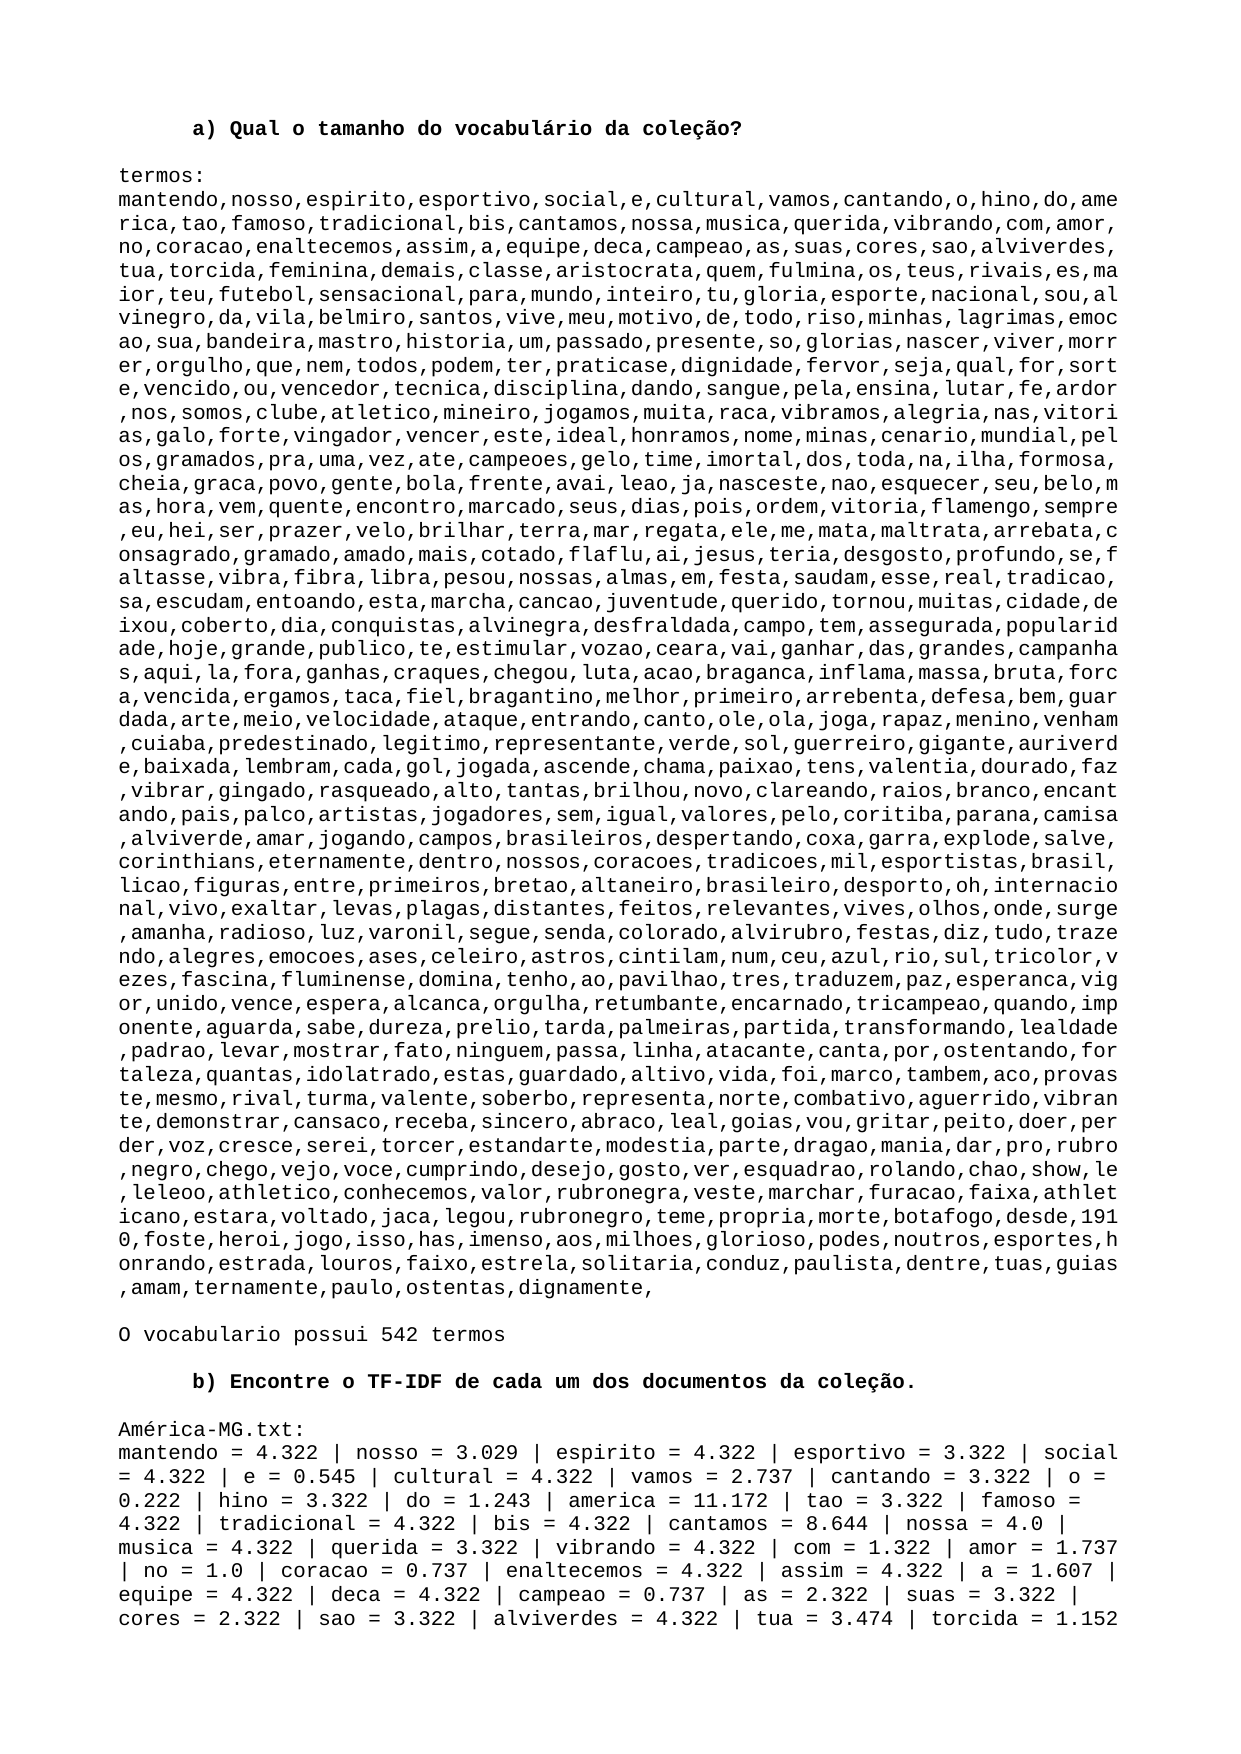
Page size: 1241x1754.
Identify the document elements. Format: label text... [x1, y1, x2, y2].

text mantendo = 4.322 | nosso = 3.029 | espirito = 4.322 | esportivo = 3.322 | social = 4.322 | e = 0.545 | cultural = 4.322 | vamos = 2.737 | cantando = 3.322 | o = 0.222 | hino = 3.322 | do = 1.243 | america = 11.172 | tao = 3.322 | famoso = 4.322 | tradicional = 4.322 | bis = 4.322 | cantamos = 8.644 | nossa = 4.0 | musica = 4.322 | querida = 3.322 | vibrando = 4.322 | com = 1.322 | amor = 1.737 | no = 1.0 | coracao = 0.737 | enaltecemos = 4.322 | assim = 4.322 | a = 1.607 | equipe = 4.322 | deca = 4.322 | campeao = 0.737 | as = 2.322 | suas = 3.322 | cores = 2.322 | sao = 3.322 | alviverdes = 4.322 | tua = 3.474 | torcida = 1.152 [118, 1442, 1122, 1631]
text a) Qual o tamanho do vocabulário da coleção? [118, 118, 1122, 142]
text termos: mantendo,nosso,espirito,esportivo,social,e,cultural,vamos,cantando,o,hino,do,america,tao,famoso,tradicional,bis,cantamos,nossa,musica,querida,vibrando,com,amor,no,coracao,enaltecemos,assim,a,equipe,deca,campeao,as,suas,cores,sao,alviverdes,tua,torcida,feminina,demais,classe,aristocrata,quem,fulmina,os,teus,rivais,es,maior,teu,futebol,sensacional,para,mundo,inteiro,tu,gloria,esporte,nacional,sou,alvinegro,da,vila,belmiro,santos,vive,meu,motivo,de,todo,riso,minhas,lagrimas,emocao,sua,bandeira,mastro,historia,um,passado,presente,so,glorias,nascer,viver,morrer,orgulho,que,nem,todos,podem,ter,praticase,dignidade,fervor,seja,qual,for,sorte,vencido,ou,vencedor,tecnica,disciplina,dando,sangue,pela,ensina,lutar,fe,ardor,nos,somos,clube,atletico,mineiro,jogamos,muita,raca,vibramos,alegria,nas,vitorias,galo,forte,vingador,vencer,este,ideal,honramos,nome,minas,cenario,mundial,pelos,gramados,pra,uma,vez,ate,campeoes,gelo,time,imortal,dos,toda,na,ilha,formosa,cheia,graca,povo,gente,bola,frente,avai,leao,ja,nasceste,nao,esquecer,seu,belo,mas,hora,vem,quente,encontro,marcado,seus,dias,pois,ordem,vitoria,flamengo,sempre,eu,hei,ser,prazer,velo,brilhar,terra,mar,regata,ele,me,mata,maltrata,arrebata,consagrado,gramado,amado,mais,cotado,flaflu,ai,jesus,teria,desgosto,profundo,se,faltasse,vibra,fibra,libra,pesou,nossas,almas,em,festa,saudam,esse,real,tradicao,sa,escudam,entoando,esta,marcha,cancao,juventude,querido,tornou,muitas,cidade,deixou,coberto,dia,conquistas,alvinegra,desfraldada,campo,tem,assegurada,popularidade,hoje,grande,publico,te,estimular,vozao,ceara,vai,ganhar,das,grandes,campanhas,aqui,la,fora,ganhas,craques,chegou,luta,acao,braganca,inflama,massa,bruta,forca,vencida,ergamos,taca,fiel,bragantino,melhor,primeiro,arrebenta,defesa,bem,guardada,arte,meio,velocidade,ataque,entrando,canto,ole,ola,joga,rapaz,menino,venham,cuiaba,predestinado,legitimo,representante,verde,sol,guerreiro,gigante,auriverde,baixada,lembram,cada,gol,jogada,ascende,chama,paixao,tens,valentia,dourado,faz,vibrar,gingado,rasqueado,alto,tantas,brilhou,novo,clareando,raios,branco,encantando,pais,palco,artistas,jogadores,sem,igual,valores,pelo,coritiba,parana,camisa,alviverde,amar,jogando,campos,brasileiros,despertando,coxa,garra,explode,salve,corinthians,eternamente,dentro,nossos,coracoes,tradicoes,mil,esportistas,brasil,licao,figuras,entre,primeiros,bretao,altaneiro,brasileiro,desporto,oh,internacional,vivo,exaltar,levas,plagas,distantes,feitos,relevantes,vives,olhos,onde,surge,amanha,radioso,luz,varonil,segue,senda,colorado,alvirubro,festas,diz,tudo,trazendo,alegres,emocoes,ases,celeiro,astros,cintilam,num,ceu,azul,rio,sul,tricolor,vezes,fascina,fluminense,domina,tenho,ao,pavilhao,tres,traduzem,paz,esperanca,vigor,unido,vence,espera,alcanca,orgulha,retumbante,encarnado,tricampeao,quando,imponente,aguarda,sabe,dureza,prelio,tarda,palmeiras,partida,transformando,lealdade,padrao,levar,mostrar,fato,ninguem,passa,linha,atacante,canta,por,ostentando,fortaleza,quantas,idolatrado,estas,guardado,altivo,vida,foi,marco,tambem,aco,provaste,mesmo,rival,turma,valente,soberbo,representa,norte,combativo,aguerrido,vibrante,demonstrar,cansaco,receba,sincero,abraco,leal,goias,vou,gritar,peito,doer,perder,voz,cresce,serei,torcer,estandarte,modestia,parte,dragao,mania,dar,pro,rubro,negro,chego,vejo,voce,cumprindo,desejo,gosto,ver,esquadrao,rolando,chao,show,le,leleoo,athletico,conhecemos,valor,rubronegra,veste,marchar,furacao,faixa,athleticano,estara,voltado,jaca,legou,rubronegro,teme,propria,morte,botafogo,desde,1910,foste,heroi,jogo,isso,has,imenso,aos,milhoes,glorioso,podes,noutros,esportes,honrando,estrada,louros,faixo,estrela,solitaria,conduz,paulista,dentre,tuas,guias,amam,ternamente,paulo,ostentas,dignamente, [118, 165, 1122, 1300]
text O vocabulario possui 542 termos [118, 1324, 1122, 1348]
text b) Encontre o TF-IDF de cada um dos documentos da coleção. [118, 1371, 1122, 1395]
text América-MG.txt: [118, 1419, 1122, 1442]
